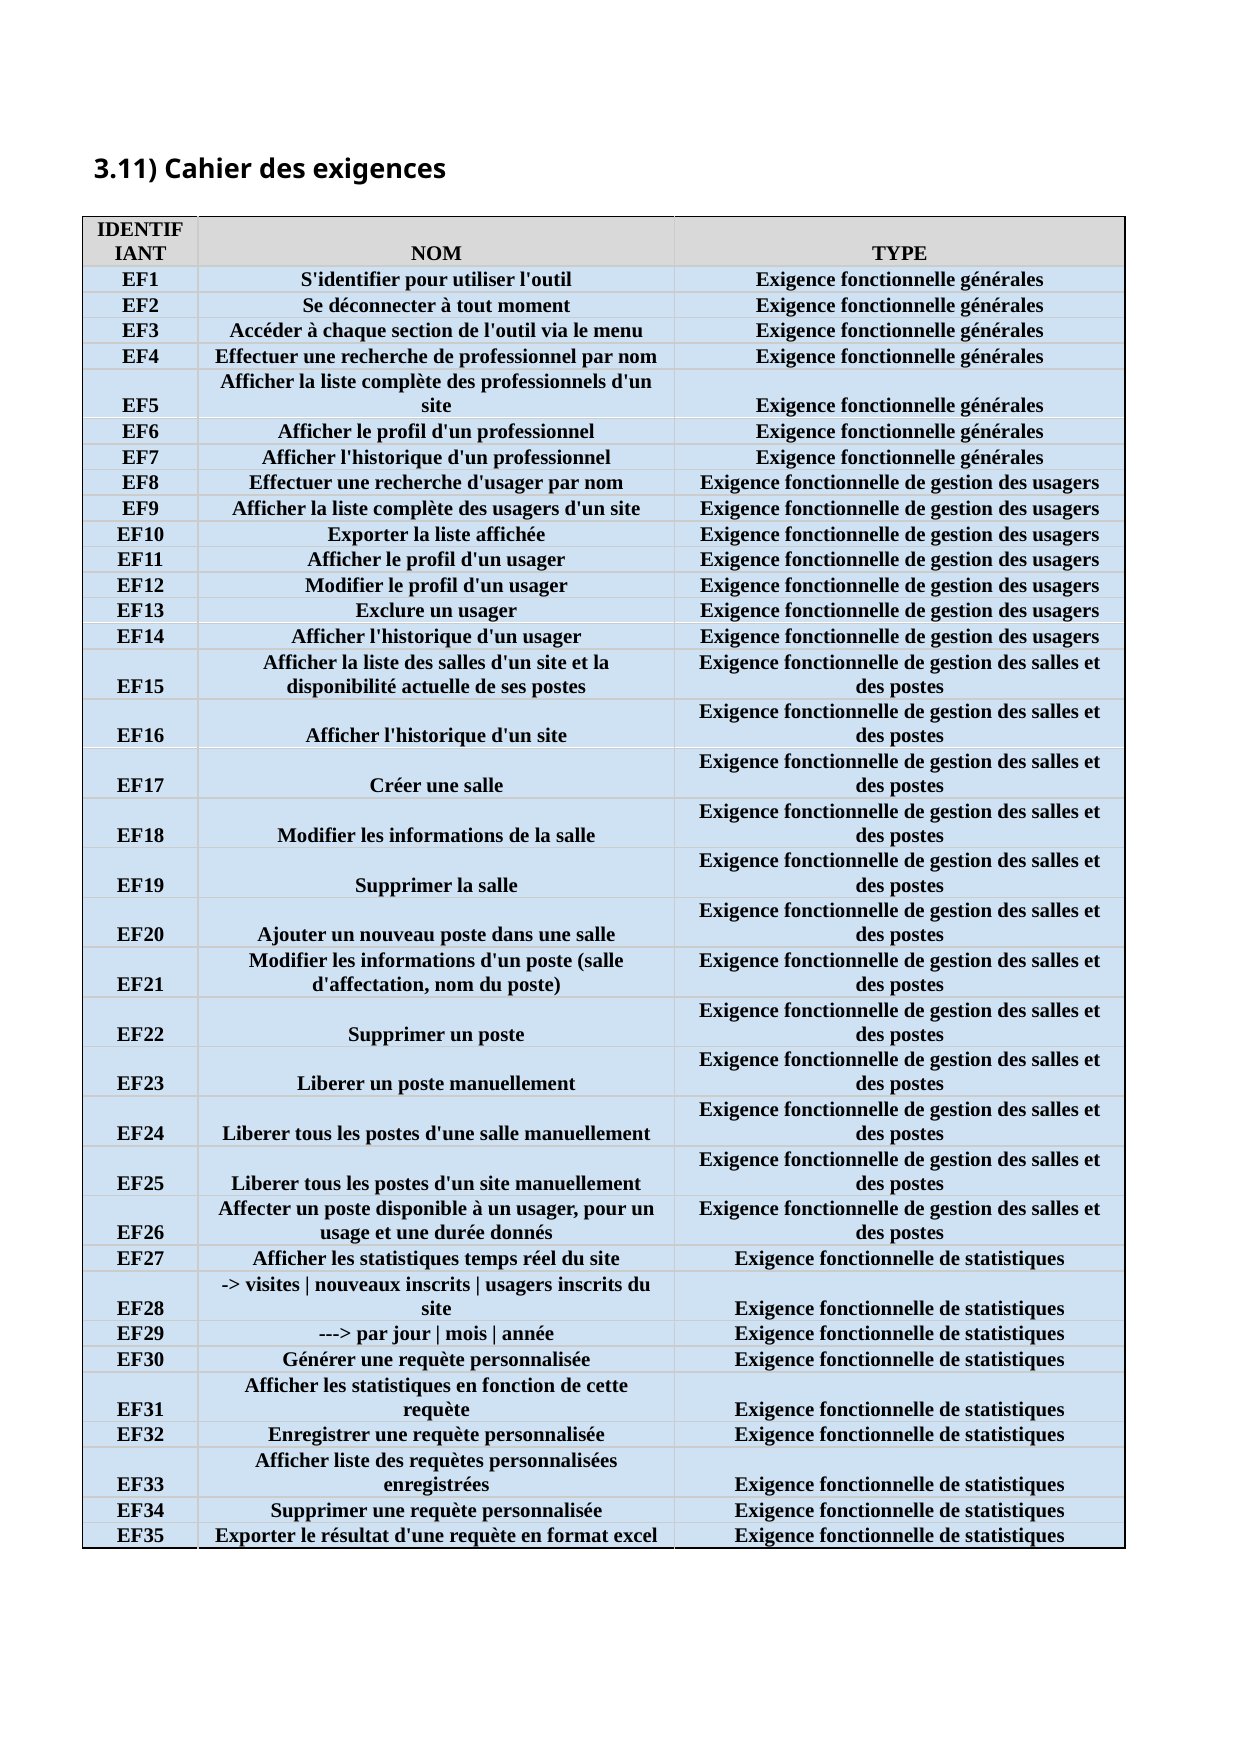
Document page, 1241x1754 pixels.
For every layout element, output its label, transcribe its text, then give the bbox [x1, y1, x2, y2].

table_cell S'identifier pour utiliser l'outil [199, 267, 674, 291]
table_cell EF27 [83, 1246, 197, 1270]
table_header NOM [199, 217, 674, 265]
table_cell Supprimer un poste [199, 998, 674, 1046]
table_cell EF23 [83, 1047, 197, 1095]
table_cell Exigence fonctionnelle de gestion des usagers [675, 522, 1124, 546]
table_cell Exigence fonctionnelle de gestion des salles et des postes [675, 700, 1124, 747]
table_cell Exigence fonctionnelle de gestion des usagers [675, 573, 1124, 597]
table_cell Supprimer la salle [199, 848, 674, 897]
table_cell EF19 [83, 848, 197, 897]
table_cell EF7 [83, 445, 197, 469]
table_cell Modifier les informations d'un poste (salle d'affectation, nom du poste) [199, 948, 674, 996]
table_header IDENTIFIANT [83, 217, 197, 265]
table_cell Affecter un poste disponible à un usager, pour un usage et une durée donnés [199, 1196, 674, 1244]
table_cell EF4 [83, 344, 197, 368]
table_cell Effectuer une recherche d'usager par nom [199, 470, 674, 494]
table_cell Exigence fonctionnelle générales [675, 344, 1124, 368]
table_cell Exigence fonctionnelle de gestion des salles et des postes [675, 948, 1124, 996]
table_cell Afficher l'historique d'un usager [199, 624, 674, 648]
table_cell Afficher la liste des salles d'un site et la disponibilité actuelle de ses postes [199, 650, 674, 698]
table_cell Exigence fonctionnelle de statistiques [675, 1498, 1124, 1522]
table_cell EF20 [83, 898, 197, 946]
table_cell Exigence fonctionnelle de gestion des usagers [675, 598, 1124, 622]
table_cell Exigence fonctionnelle de statistiques [675, 1373, 1124, 1421]
table_cell EF30 [83, 1347, 197, 1371]
table_cell ---> par jour | mois | année [199, 1321, 674, 1345]
table_cell EF16 [83, 700, 197, 747]
table_cell Liberer tous les postes d'une salle manuellement [199, 1097, 674, 1145]
table_cell Se déconnecter à tout moment [199, 293, 674, 317]
table_cell Modifier les informations de la salle [199, 799, 674, 847]
table_cell Exclure un usager [199, 598, 674, 622]
table_cell Afficher liste des requètes personnalisées enregistrées [199, 1448, 674, 1496]
table_cell Exigence fonctionnelle de statistiques [675, 1272, 1124, 1320]
table_cell Exigence fonctionnelle de gestion des salles et des postes [675, 799, 1124, 847]
table_cell EF22 [83, 998, 197, 1046]
table_header TYPE [675, 217, 1124, 265]
table_cell EF13 [83, 598, 197, 622]
table_cell Exigence fonctionnelle de statistiques [675, 1523, 1124, 1547]
table_cell EF2 [83, 293, 197, 317]
table_cell EF12 [83, 573, 197, 597]
table_cell Exporter la liste affichée [199, 522, 674, 546]
table_cell Exigence fonctionnelle générales [675, 370, 1124, 417]
table_cell Exigence fonctionnelle de statistiques [675, 1321, 1124, 1345]
table_cell EF25 [83, 1147, 197, 1195]
table_cell EF17 [83, 749, 197, 797]
table_cell EF14 [83, 624, 197, 648]
table_cell Afficher la liste complète des usagers d'un site [199, 496, 674, 520]
table_cell EF21 [83, 948, 197, 996]
table_cell Créer une salle [199, 749, 674, 797]
table_cell EF18 [83, 799, 197, 847]
table_cell EF31 [83, 1373, 197, 1421]
table_cell Afficher les statistiques temps réel du site [199, 1246, 674, 1270]
table_cell EF15 [83, 650, 197, 698]
table_cell Exigence fonctionnelle de gestion des salles et des postes [675, 650, 1124, 698]
table_cell EF35 [83, 1523, 197, 1547]
table_cell Supprimer une requète personnalisée [199, 1498, 674, 1522]
table_cell EF11 [83, 547, 197, 571]
table_cell EF9 [83, 496, 197, 520]
table_cell Exigence fonctionnelle de gestion des salles et des postes [675, 749, 1124, 797]
table_cell Exigence fonctionnelle de statistiques [675, 1448, 1124, 1496]
table_cell Exigence fonctionnelle de gestion des salles et des postes [675, 898, 1124, 946]
table_cell Exporter le résultat d'une requète en format excel [199, 1523, 674, 1547]
table_cell Effectuer une recherche de professionnel par nom [199, 344, 674, 368]
table_cell Afficher l'historique d'un professionnel [199, 445, 674, 469]
table_cell Exigence fonctionnelle générales [675, 445, 1124, 469]
table_cell Exigence fonctionnelle de statistiques [675, 1246, 1124, 1270]
table_cell Afficher le profil d'un usager [199, 547, 674, 571]
table_cell EF34 [83, 1498, 197, 1522]
table_cell Liberer tous les postes d'un site manuellement [199, 1147, 674, 1195]
table_cell -> visites | nouveaux inscrits | usagers inscrits du site [199, 1272, 674, 1320]
table_cell Exigence fonctionnelle de gestion des salles et des postes [675, 848, 1124, 897]
table_cell Exigence fonctionnelle générales [675, 293, 1124, 317]
table_cell Exigence fonctionnelle générales [675, 318, 1124, 342]
table_cell Exigence fonctionnelle de gestion des salles et des postes [675, 1196, 1124, 1244]
table_cell EF24 [83, 1097, 197, 1145]
table_cell EF8 [83, 470, 197, 494]
table_cell Afficher la liste complète des professionnels d'un site [199, 370, 674, 417]
table_cell EF33 [83, 1448, 197, 1496]
table_cell EF10 [83, 522, 197, 546]
table_cell EF26 [83, 1196, 197, 1244]
table_cell Exigence fonctionnelle de statistiques [675, 1422, 1124, 1446]
table_cell EF28 [83, 1272, 197, 1320]
table_cell Exigence fonctionnelle de gestion des salles et des postes [675, 1047, 1124, 1095]
table_cell Accéder à chaque section de l'outil via le menu [199, 318, 674, 342]
table_cell EF29 [83, 1321, 197, 1345]
table_cell Exigence fonctionnelle de gestion des usagers [675, 470, 1124, 494]
table_cell Enregistrer une requète personnalisée [199, 1422, 674, 1446]
table_cell EF3 [83, 318, 197, 342]
table_cell Générer une requète personnalisée [199, 1347, 674, 1371]
table_cell EF32 [83, 1422, 197, 1446]
table_cell Ajouter un nouveau poste dans une salle [199, 898, 674, 946]
table_cell Modifier le profil d'un usager [199, 573, 674, 597]
table_cell Exigence fonctionnelle de gestion des usagers [675, 624, 1124, 648]
table_cell Exigence fonctionnelle générales [675, 419, 1124, 443]
table_cell Afficher le profil d'un professionnel [199, 419, 674, 443]
table_cell EF1 [83, 267, 197, 291]
table_cell Liberer un poste manuellement [199, 1047, 674, 1095]
table_cell EF6 [83, 419, 197, 443]
table_cell Exigence fonctionnelle de gestion des salles et des postes [675, 1097, 1124, 1145]
table_cell Afficher les statistiques en fonction de cette requète [199, 1373, 674, 1421]
table_cell Exigence fonctionnelle de gestion des salles et des postes [675, 1147, 1124, 1195]
table_cell Exigence fonctionnelle de gestion des usagers [675, 547, 1124, 571]
table_cell Exigence fonctionnelle de gestion des usagers [675, 496, 1124, 520]
table_cell Afficher l'historique d'un site [199, 700, 674, 747]
table_cell Exigence fonctionnelle de statistiques [675, 1347, 1124, 1371]
table_cell Exigence fonctionnelle générales [675, 267, 1124, 291]
table_cell Exigence fonctionnelle de gestion des salles et des postes [675, 998, 1124, 1046]
table_cell EF5 [83, 370, 197, 417]
subtitle 3.11) Cahier des exigences [94, 150, 1143, 187]
